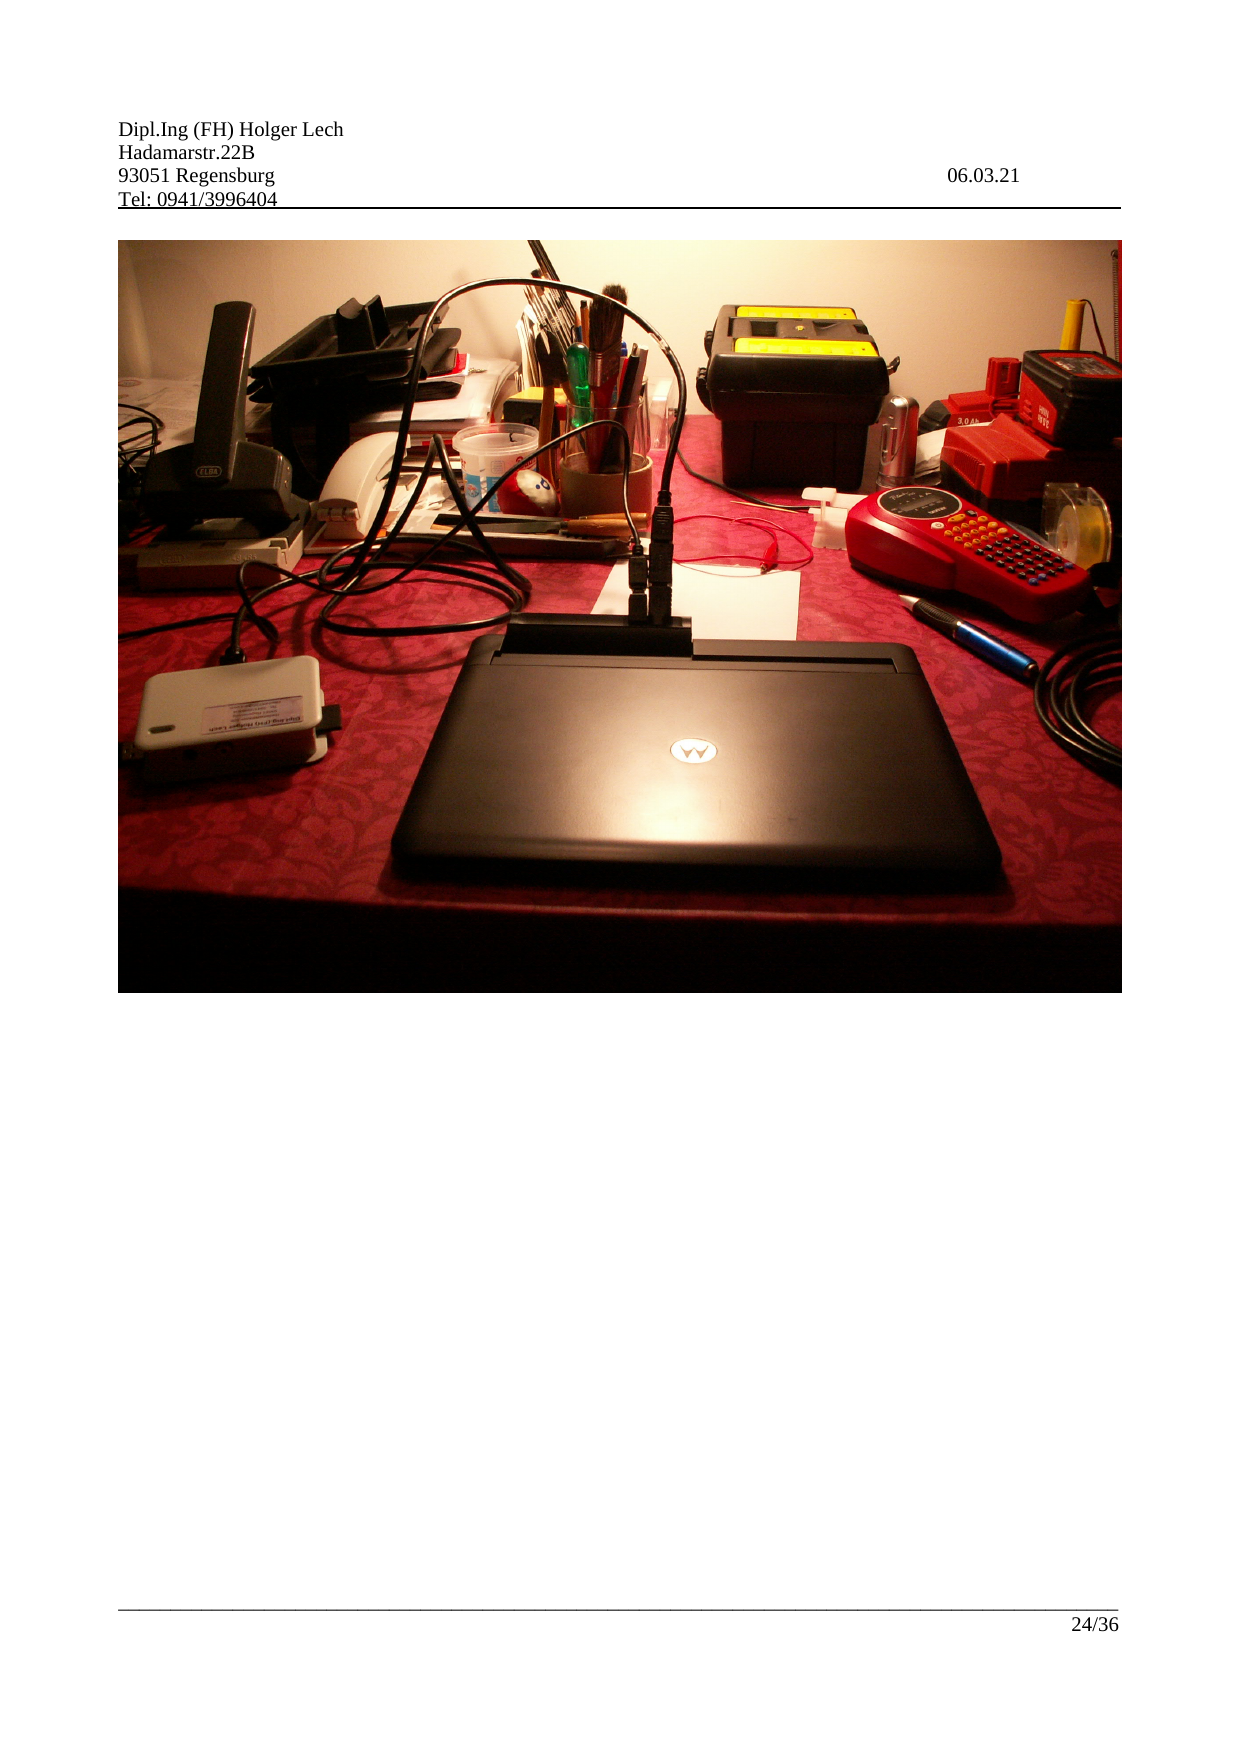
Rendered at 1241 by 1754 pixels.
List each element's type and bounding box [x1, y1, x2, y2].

picture [118, 240, 1122, 993]
